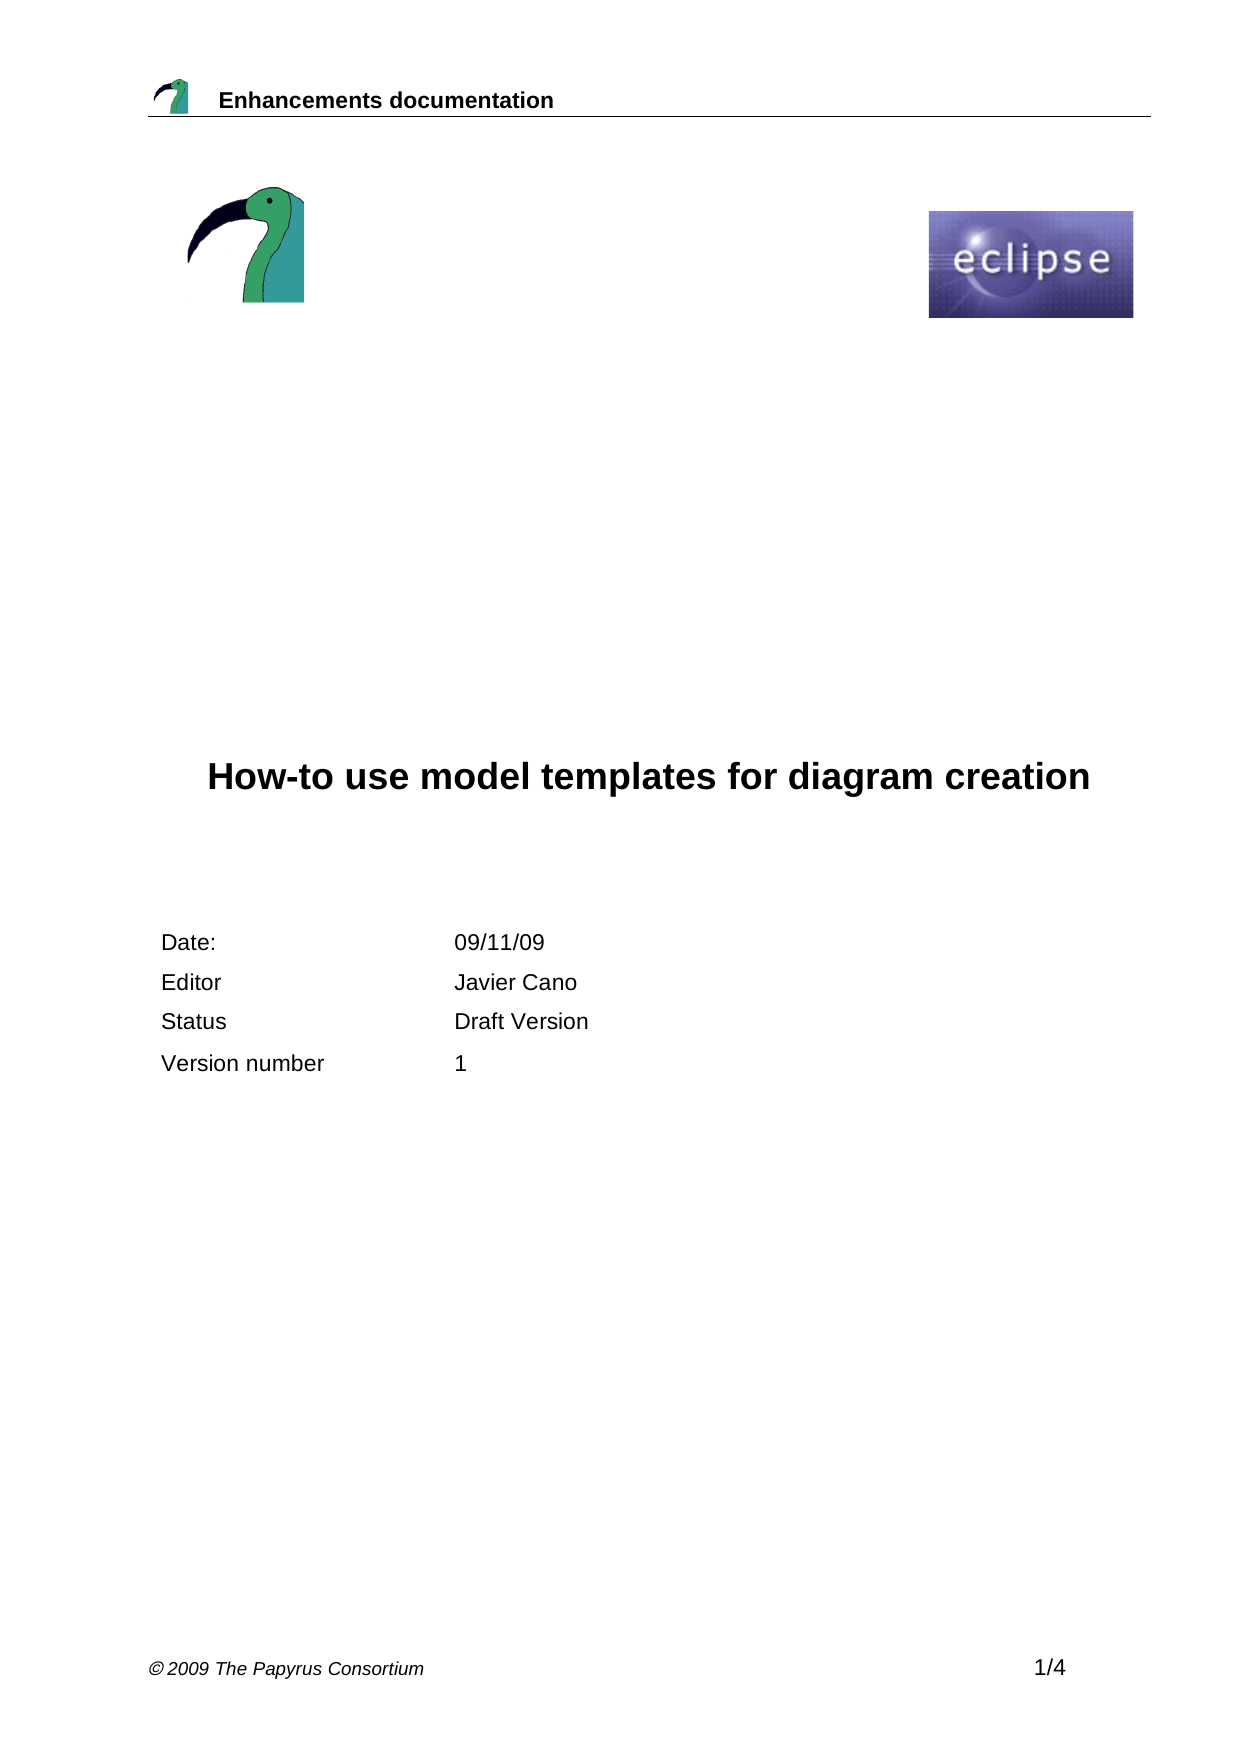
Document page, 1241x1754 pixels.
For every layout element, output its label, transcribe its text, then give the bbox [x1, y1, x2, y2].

picture [153, 79, 189, 114]
picture [928, 211, 1134, 318]
table_cell Editor [150, 968, 443, 1008]
table_header [148, 148, 1152, 366]
table_cell Version number [150, 1049, 443, 1089]
text How-to use model templates for diagram creation [148, 754, 1151, 797]
table_header 09/11/09 [443, 929, 1152, 968]
table_cell Javier Cano [443, 968, 1152, 1008]
table_cell 1 [443, 1049, 1152, 1089]
table_cell Status [150, 1008, 443, 1049]
picture [187, 187, 305, 304]
table_cell Draft Version [443, 1008, 1152, 1049]
table_header Date: [150, 929, 443, 968]
